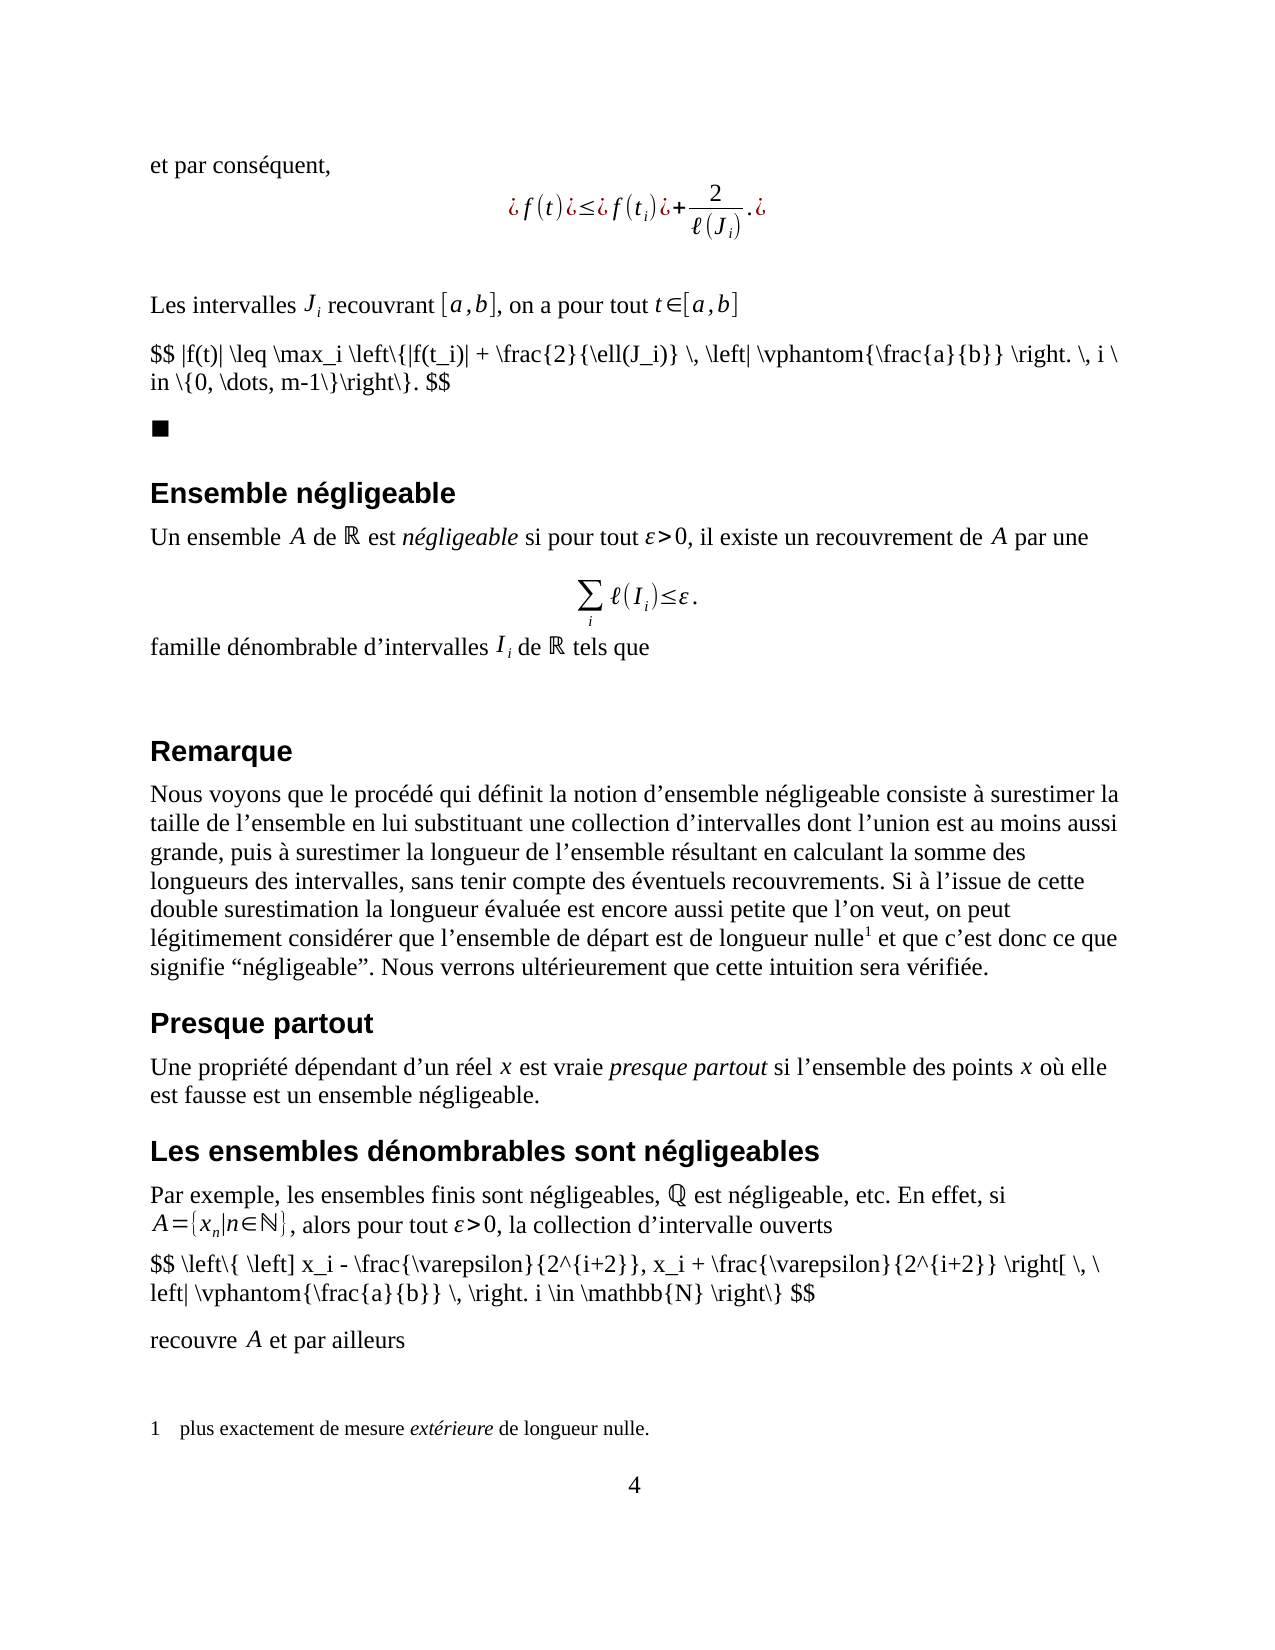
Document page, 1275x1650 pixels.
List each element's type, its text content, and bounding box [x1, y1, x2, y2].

subtitle Remarque [150, 733, 1125, 767]
text Un ensemble de est négligeable si pour tout , il existe un recouvrement de par une famille dénombrable d’intervalles de tels que [150, 522, 1125, 662]
text Une propriété dépendant d’un réel est vraie presque partout si l’ensemble des points où elle est fausse est un ensemble négligeable. [150, 1052, 1125, 1109]
text et par conséquent, [150, 150, 1125, 179]
text $$ |f(t)| \leq \max_i \left\{|f(t_i)| + \frac{2}{\ell(J_i)} \, \left| \vphantom{\frac{a}{b}} \right. \, i \in \{0, \dots, m-1\}\right\}. $$ [150, 339, 1125, 396]
text Les intervalles recouvrant , on a pour tout [150, 289, 1125, 321]
text $$ \left\{ \left] x_i - \frac{\varepsilon}{2^{i+2}}, x_i + \frac{\varepsilon}{2^{i+2}} \right[ \, \left| \vphantom{\frac{a}{b}} \, \right. i \in \mathbb{N} \right\} $$ [150, 1249, 1125, 1307]
subtitle Presque partout [150, 1006, 1125, 1039]
text recouvre et par ailleurs [150, 1325, 1125, 1354]
subtitle Les ensembles dénombrables sont négligeables [150, 1134, 1125, 1168]
subtitle Ensemble négligeable [150, 476, 1125, 509]
text Par exemple, les ensembles finis sont négligeables, est négligeable, etc. En effet, si , alors pour tout , la collection d’intervalle ouverts [150, 1180, 1125, 1241]
text plus exactement de mesure extérieure de longueur nulle. [150, 1416, 1125, 1440]
text Nous voyons que le procédé qui définit la notion d’ensemble négligeable consiste à surestimer la taille de l’ensemble en lui substituant une collection d’intervalles dont l’union est au moins aussi grande, puis à surestimer la longueur de l’ensemble résultant en calculant la somme des longueurs des intervalles, sans tenir compte des éventuels recouvrements. Si à l’issue de cette double surestimation la longueur évaluée est encore aussi petite que l’on veut, on peut légitimement considérer que l’ensemble de départ est de longueur nulle et que c’est donc ce que signifie “négligeable”. Nous verrons ultérieurement que cette intuition sera vérifiée. [150, 779, 1125, 981]
